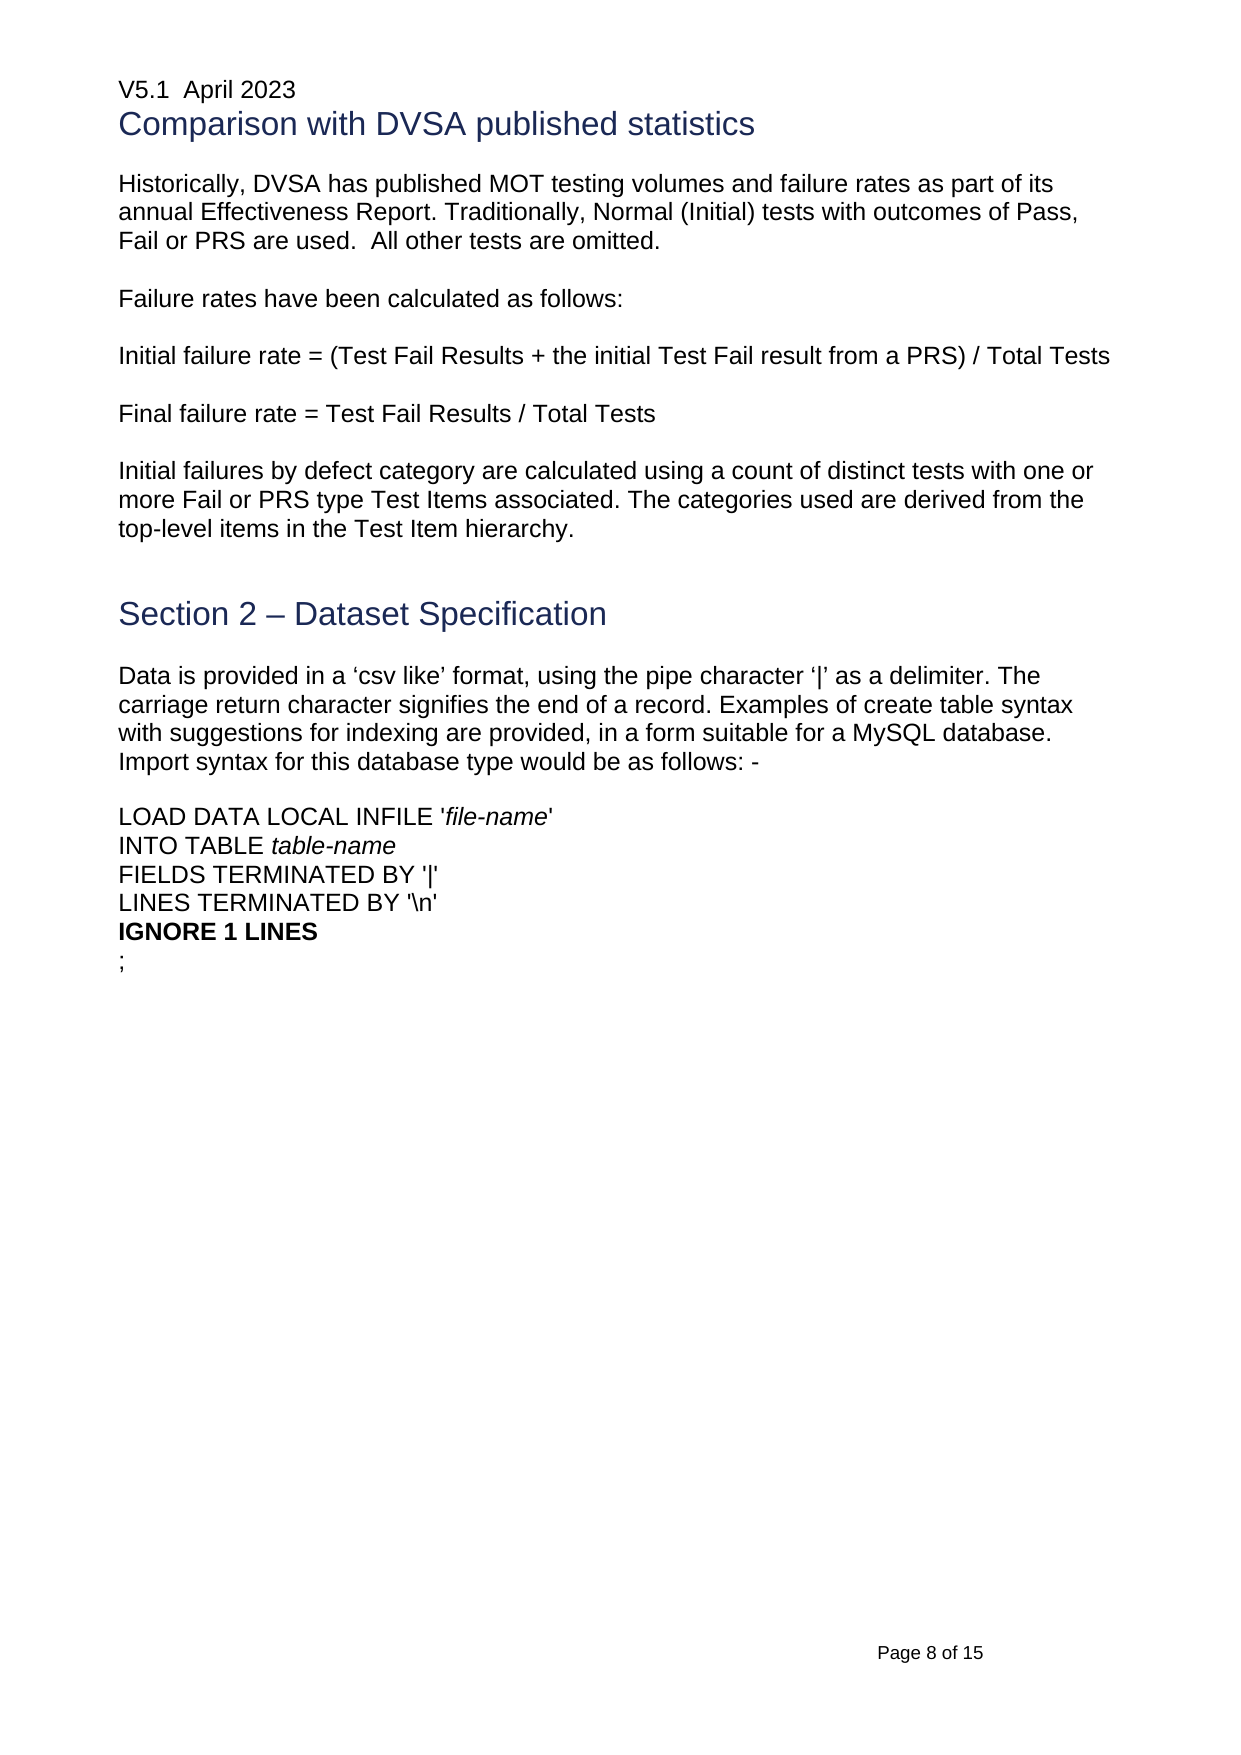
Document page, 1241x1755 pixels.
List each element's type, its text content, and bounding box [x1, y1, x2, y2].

text Data is provided in a ‘csv like’ format, using the pipe character ‘|’ as a delimiter. The carriage return character signifies the end of a record. Examples of create table syntax with suggestions for indexing are provided, in a form suitable for a MySQL database. Import syntax for this database type would be as follows: - [118, 661, 1122, 776]
text FIELDS TERMINATED BY '|' [118, 860, 1122, 888]
text LINES TERMINATED BY '\n' [118, 888, 1122, 917]
text LOAD DATA LOCAL INFILE 'file-name' [118, 802, 1122, 831]
text Initial failures by defect category are calculated using a count of distinct tests with one or more Fail or PRS type Test Items associated. The categories used are derived from the top-level items in the Test Item hierarchy. [118, 456, 1122, 542]
text IGNORE 1 LINES [118, 917, 1122, 946]
text Failure rates have been calculated as follows: [118, 283, 1122, 312]
subtitle Section 2 – Dataset Specification [118, 594, 1122, 632]
text Historically, DVSA has published MOT testing volumes and failure rates as part of its annual Effectiveness Report. Traditionally, Normal (Initial) tests with outcomes of Pass, Fail or PRS are used. All other tests are omitted. [118, 168, 1122, 255]
text INTO TABLE table-name [118, 831, 1122, 860]
text Final failure rate = Test Fail Results / Total Tests [118, 398, 1122, 427]
subtitle Comparison with DVSA published statistics [118, 104, 1122, 142]
text Initial failure rate = (Test Fail Results + the initial Test Fail result from a PRS) / Total Tests [118, 341, 1122, 370]
text ; [118, 946, 1122, 975]
